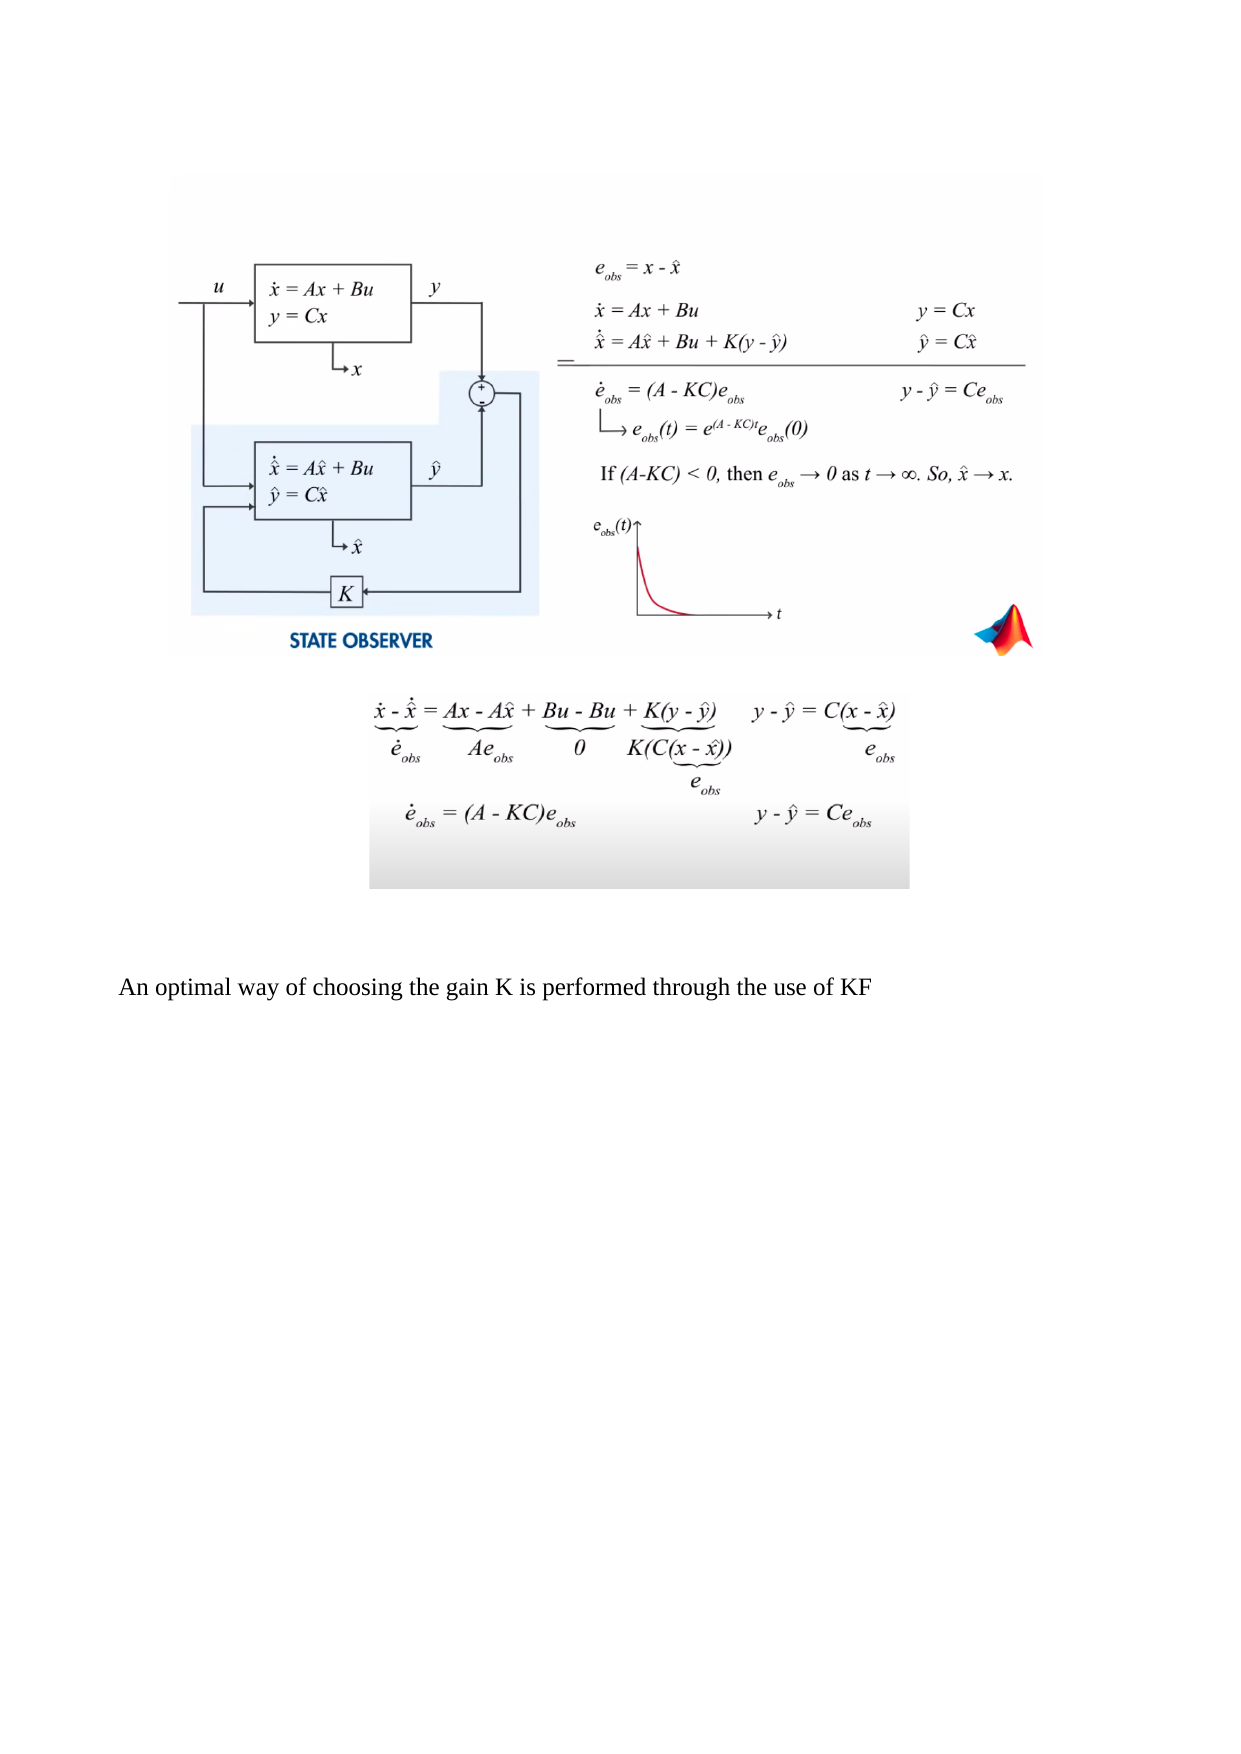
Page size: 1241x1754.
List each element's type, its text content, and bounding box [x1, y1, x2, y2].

picture [369, 691, 910, 889]
text An optimal way of choosing the gain K is performed through the use of KF [118, 972, 1122, 1001]
picture [168, 174, 1044, 656]
